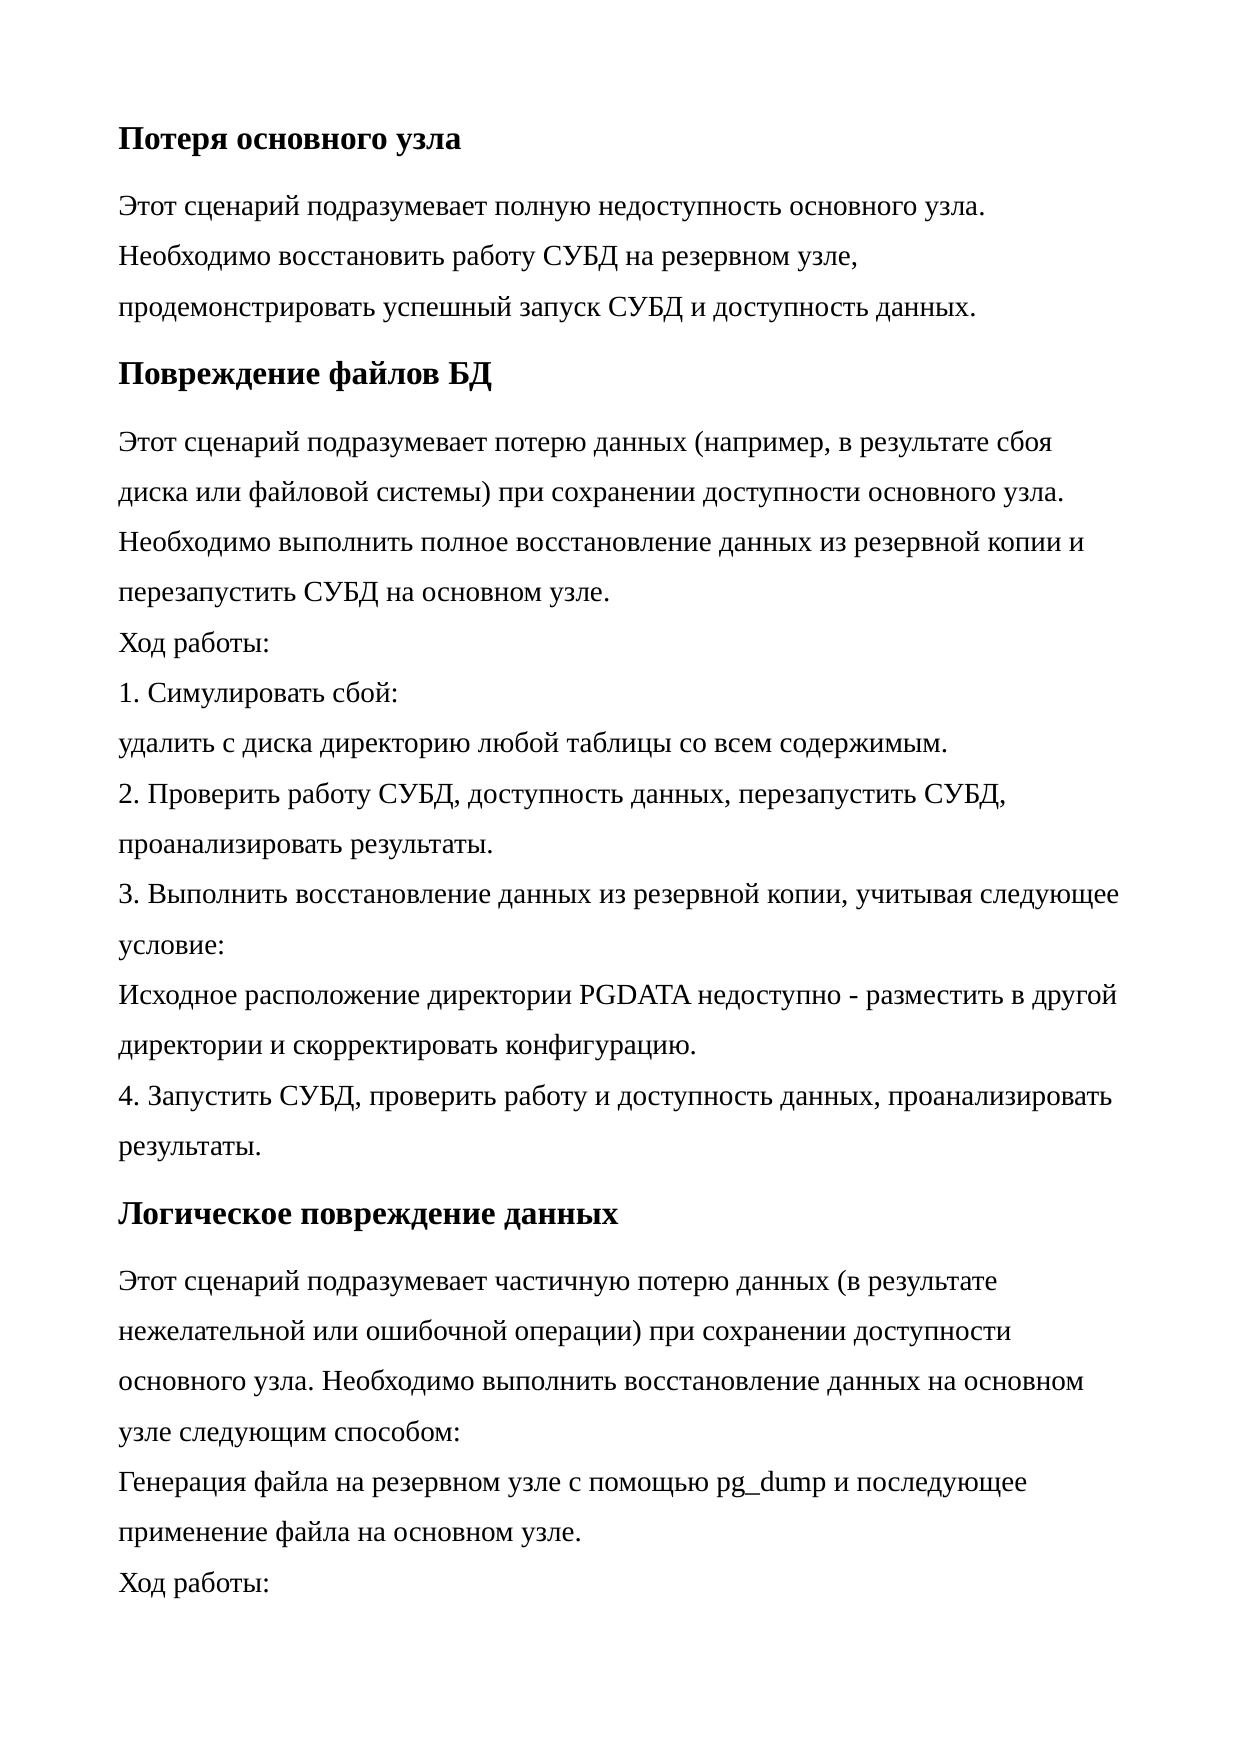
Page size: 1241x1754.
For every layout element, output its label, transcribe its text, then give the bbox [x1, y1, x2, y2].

subtitle Повреждение файлов БД [118, 354, 1122, 392]
text 3. Выполнить восстановление данных из резервной копии, учитывая следующее условие: [118, 876, 1122, 960]
text Этот сценарий подразумевает полную недоступность основного узла. Необходимо восстановить работу СУБД на резервном узле, продемонстрировать успешный запуск СУБД и доступность данных. [118, 188, 1122, 322]
text Исходное расположение директории PGDATA недоступно - разместить в другой директории и скорректировать конфигурацию. [118, 977, 1122, 1061]
text Этот сценарий подразумевает частичную потерю данных (в результате нежелательной или ошибочной операции) при сохранении доступности основного узла. Необходимо выполнить восстановление данных на основном узле следующим способом: [118, 1263, 1122, 1447]
subtitle Логическое повреждение данных [118, 1193, 1122, 1231]
text удалить с диска директорию любой таблицы со всем содержимым. [118, 726, 1122, 759]
text 1. Симулировать сбой: [118, 675, 1122, 709]
text Этот сценарий подразумевает потерю данных (например, в результате сбоя диска или файловой системы) при сохранении доступности основного узла. Необходимо выполнить полное восстановление данных из резервной копии и перезапустить СУБД на основном узле. [118, 424, 1122, 608]
text Генерация файла на резервном узле с помощью pg_dump и последующее применение файла на основном узле. [118, 1464, 1122, 1548]
text Ход работы: [118, 625, 1122, 658]
subtitle Потеря основного узла [118, 118, 1122, 156]
text 4. Запустить СУБД, проверить работу и доступность данных, проанализировать результаты. [118, 1078, 1122, 1162]
text Ход работы: [118, 1565, 1122, 1598]
text 2. Проверить работу СУБД, доступность данных, перезапустить СУБД, проанализировать результаты. [118, 776, 1122, 860]
